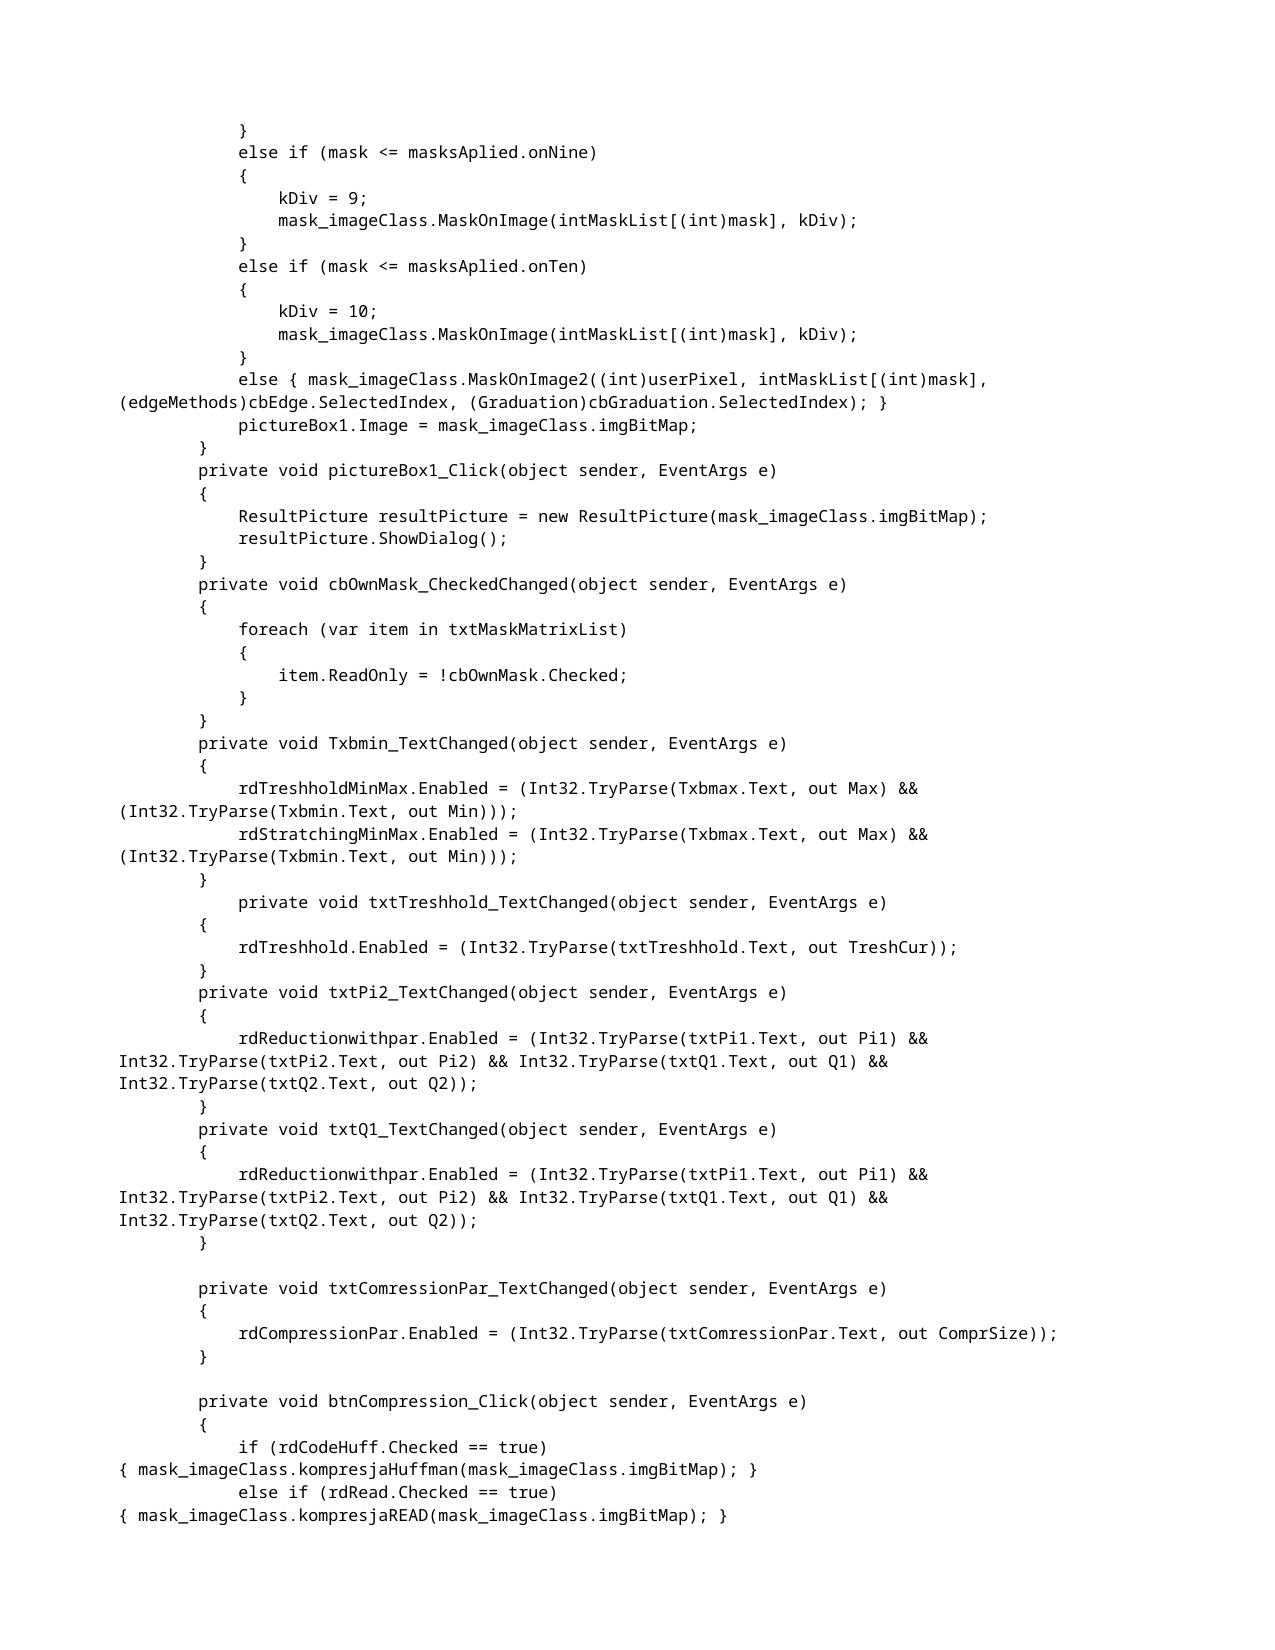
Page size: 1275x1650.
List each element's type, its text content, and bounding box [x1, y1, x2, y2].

text else if (rdRead.Checked == true) { mask_imageClass.kompresjaREAD(mask_imageClass.imgBitMap); } [118, 1481, 1157, 1526]
text mask_imageClass.MaskOnImage(intMaskList[(int)mask], kDiv); [118, 322, 1157, 345]
text } [118, 1344, 1157, 1367]
text mask_imageClass.MaskOnImage(intMaskList[(int)mask], kDiv); [118, 209, 1157, 232]
text pictureBox1.Image = mask_imageClass.imgBitMap; [118, 413, 1157, 436]
text rdStratchingMinMax.Enabled = (Int32.TryParse(Txbmax.Text, out Max) && (Int32.TryParse(Txbmin.Text, out Min))); [118, 822, 1157, 867]
text { [118, 913, 1157, 936]
text if (rdCodeHuff.Checked == true) { mask_imageClass.kompresjaHuffman(mask_imageClass.imgBitMap); } [118, 1435, 1157, 1481]
text { [118, 481, 1157, 504]
text } [118, 867, 1157, 890]
text { [118, 163, 1157, 186]
text private void txtComressionPar_TextChanged(object sender, EventArgs e) [118, 1276, 1157, 1299]
text kDiv = 9; [118, 186, 1157, 209]
text item.ReadOnly = !cbOwnMask.Checked; [118, 663, 1157, 686]
text kDiv = 10; [118, 300, 1157, 322]
text ResultPicture resultPicture = new ResultPicture(mask_imageClass.imgBitMap); [118, 504, 1157, 527]
text } [118, 1231, 1157, 1253]
text { [118, 1004, 1157, 1026]
text } [118, 708, 1157, 731]
text else if (mask <= masksAplied.onNine) [118, 141, 1157, 163]
text private void cbOwnMask_CheckedChanged(object sender, EventArgs e) [118, 572, 1157, 595]
text } [118, 549, 1157, 572]
text { [118, 595, 1157, 618]
text rdTreshholdMinMax.Enabled = (Int32.TryParse(Txbmax.Text, out Max) && (Int32.TryParse(Txbmin.Text, out Min))); [118, 777, 1157, 822]
text } [118, 686, 1157, 708]
text } [118, 345, 1157, 368]
text private void btnCompression_Click(object sender, EventArgs e) [118, 1390, 1157, 1412]
text { [118, 754, 1157, 777]
text { [118, 1412, 1157, 1435]
text { [118, 277, 1157, 300]
text private void txtQ1_TextChanged(object sender, EventArgs e) [118, 1117, 1157, 1140]
text private void txtPi2_TextChanged(object sender, EventArgs e) [118, 981, 1157, 1004]
text else if (mask <= masksAplied.onTen) [118, 254, 1157, 277]
text rdCompressionPar.Enabled = (Int32.TryParse(txtComressionPar.Text, out ComprSize)); [118, 1322, 1157, 1344]
text private void Txbmin_TextChanged(object sender, EventArgs e) [118, 731, 1157, 754]
text resultPicture.ShowDialog(); [118, 527, 1157, 549]
text private void txtTreshhold_TextChanged(object sender, EventArgs e) [118, 890, 1157, 913]
text } [118, 436, 1157, 459]
text { [118, 1299, 1157, 1322]
text rdTreshhold.Enabled = (Int32.TryParse(txtTreshhold.Text, out TreshCur)); [118, 936, 1157, 958]
text rdReductionwithpar.Enabled = (Int32.TryParse(txtPi1.Text, out Pi1) && Int32.TryParse(txtPi2.Text, out Pi2) && Int32.TryParse(txtQ1.Text, out Q1) && Int32.TryParse(txtQ2.Text, out Q2)); [118, 1163, 1157, 1231]
text else { mask_imageClass.MaskOnImage2((int)userPixel, intMaskList[(int)mask], (edgeMethods)cbEdge.SelectedIndex, (Graduation)cbGraduation.SelectedIndex); } [118, 368, 1157, 413]
text rdReductionwithpar.Enabled = (Int32.TryParse(txtPi1.Text, out Pi1) && Int32.TryParse(txtPi2.Text, out Pi2) && Int32.TryParse(txtQ1.Text, out Q1) && Int32.TryParse(txtQ2.Text, out Q2)); [118, 1026, 1157, 1094]
text { [118, 640, 1157, 663]
text } [118, 232, 1157, 254]
text } [118, 958, 1157, 981]
text foreach (var item in txtMaskMatrixList) [118, 618, 1157, 640]
text { [118, 1140, 1157, 1163]
text } [118, 1094, 1157, 1117]
text } [118, 118, 1157, 141]
text private void pictureBox1_Click(object sender, EventArgs e) [118, 459, 1157, 481]
